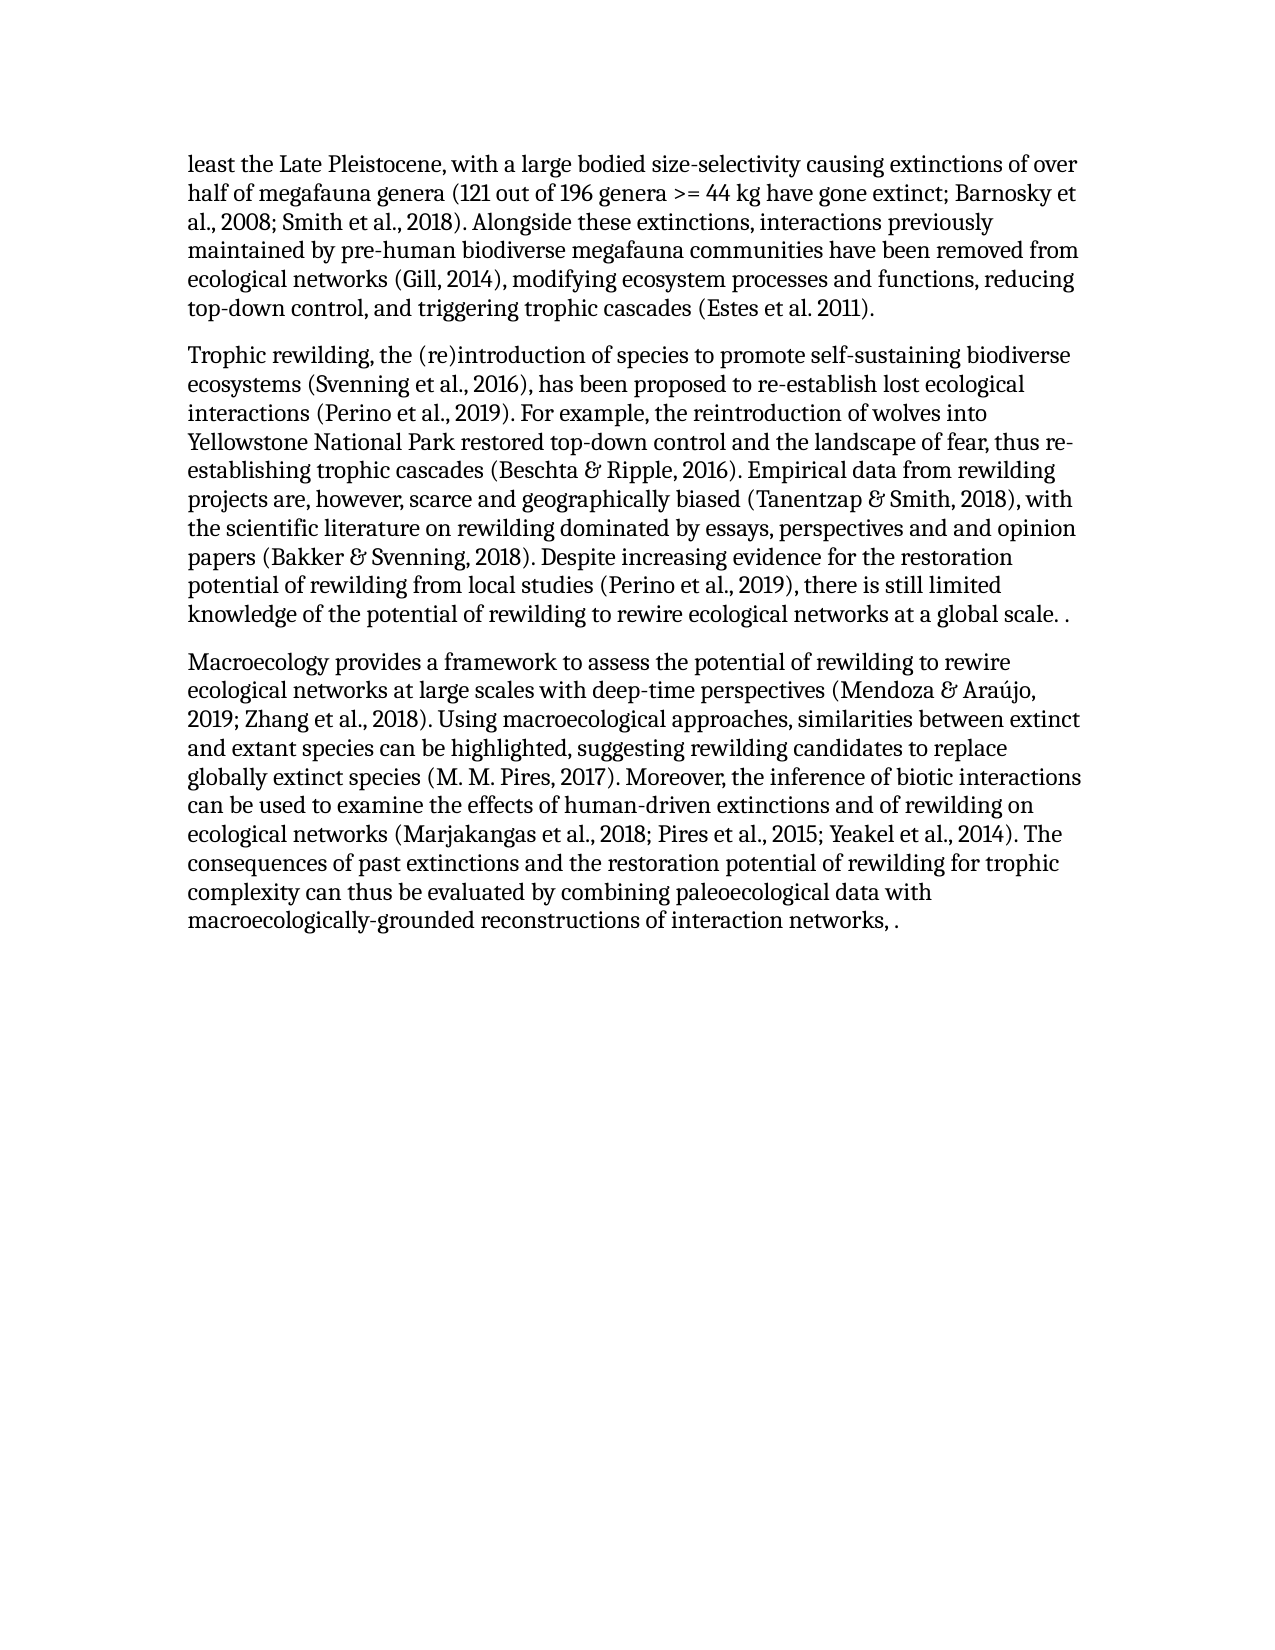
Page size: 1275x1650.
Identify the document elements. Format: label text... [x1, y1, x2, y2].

text Trophic rewilding, the (re)introduction of species to promote self-sustaining biodiverse ecosystems (Svenning et al., 2016), has been proposed to re-establish lost ecological interactions (Perino et al., 2019). For example, the reintroduction of wolves into Yellowstone National Park restored top-down control and the landscape of fear, thus re-establishing trophic cascades (Beschta & Ripple, 2016). Empirical data from rewilding projects are, however, scarce and geographically biased (Tanentzap & Smith, 2018), with the scientific literature on rewilding dominated by essays, perspectives and and opinion papers (Bakker & Svenning, 2018). Despite increasing evidence for the restoration potential of rewilding from local studies (Perino et al., 2019), there is still limited knowledge of the potential of rewilding to rewire ecological networks at a global scale. . [187, 341, 1087, 629]
text least the Late Pleistocene, with a large bodied size-selectivity causing extinctions of over half of megafauna genera (121 out of 196 genera >= 44 kg have gone extinct; Barnosky et al., 2008; Smith et al., 2018). Alongside these extinctions, interactions previously maintained by pre-human biodiverse megafauna communities have been removed from ecological networks (Gill, 2014), modifying ecosystem processes and functions, reducing top-down control, and triggering trophic cascades (Estes et al. 2011). [187, 150, 1087, 322]
text Macroecology provides a framework to assess the potential of rewilding to rewire ecological networks at large scales with deep-time perspectives (Mendoza & Araújo, 2019; Zhang et al., 2018). Using macroecological approaches, similarities between extinct and extant species can be highlighted, suggesting rewilding candidates to replace globally extinct species (M. M. Pires, 2017). Moreover, the inference of biotic interactions can be used to examine the effects of human-driven extinctions and of rewilding on ecological networks (Marjakangas et al., 2018; Pires et al., 2015; Yeakel et al., 2014). The consequences of past extinctions and the restoration potential of rewilding for trophic complexity can thus be evaluated by combining paleoecological data with macroecologically-grounded reconstructions of interaction networks, . [187, 647, 1087, 935]
